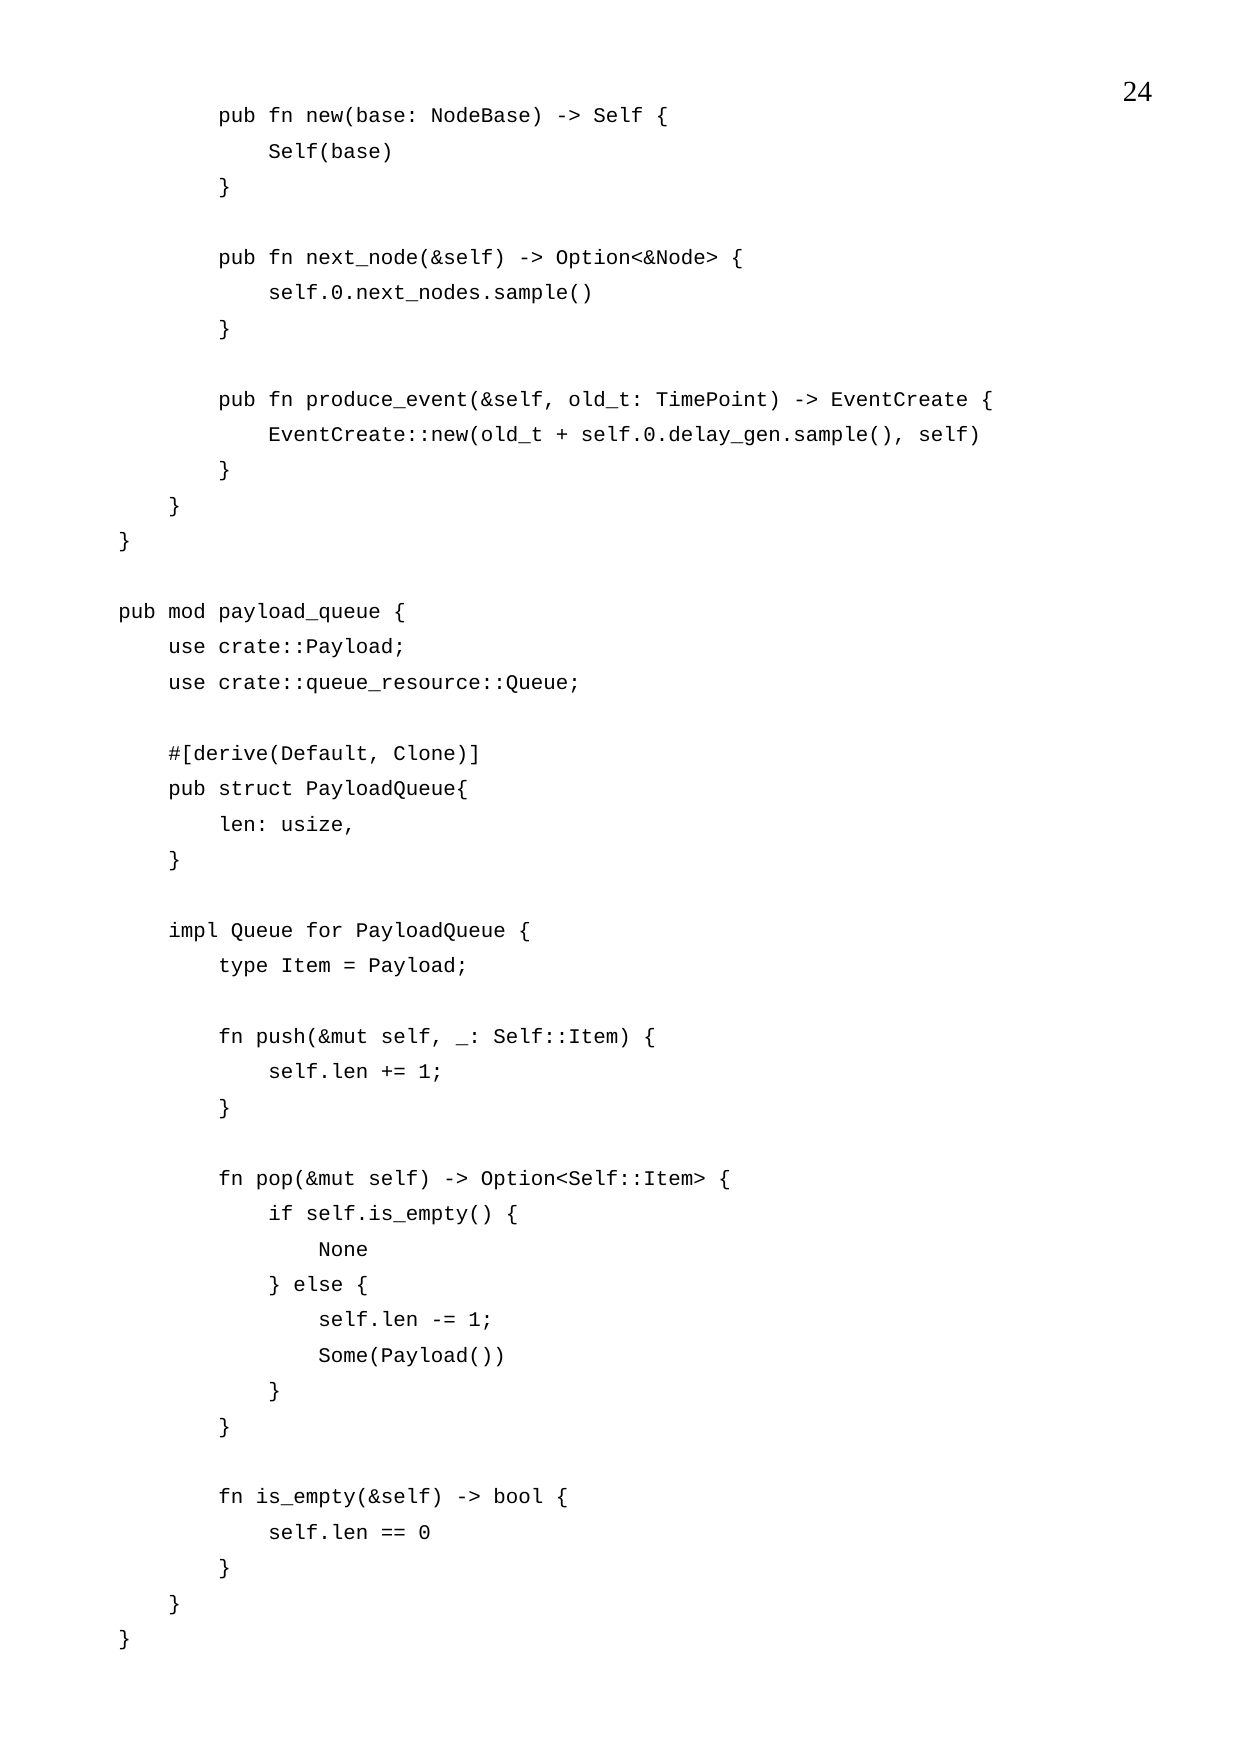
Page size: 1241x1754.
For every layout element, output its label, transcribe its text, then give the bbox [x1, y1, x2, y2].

text pub struct PayloadQueue{ [118, 778, 1122, 802]
text pub fn next_node(&self) -> Option<&Node> { [118, 247, 1122, 271]
text } [118, 1097, 1122, 1121]
text impl Queue for PayloadQueue { [118, 920, 1122, 943]
text self.0.next_nodes.sample() [118, 282, 1122, 306]
text if self.is_empty() { [118, 1203, 1122, 1227]
text fn push(&mut self, _: Self::Item) { [118, 1026, 1122, 1050]
text fn pop(&mut self) -> Option<Self::Item> { [118, 1168, 1122, 1191]
text fn is_empty(&self) -> bool { [118, 1486, 1122, 1510]
text } [118, 176, 1122, 200]
text } else { [118, 1274, 1122, 1298]
text type Item = Payload; [118, 955, 1122, 979]
text pub fn new(base: NodeBase) -> Self { [118, 105, 1122, 129]
text } [118, 1416, 1122, 1439]
text } [118, 849, 1122, 873]
text } [118, 530, 1122, 554]
text Self(base) [118, 141, 1122, 164]
text pub fn produce_event(&self, old_t: TimePoint) -> EventCreate { [118, 388, 1122, 412]
text } [118, 1593, 1122, 1616]
text } [118, 459, 1122, 483]
text self.len == 0 [118, 1522, 1122, 1546]
text } [118, 318, 1122, 341]
text EventCreate::new(old_t + self.0.delay_gen.sample(), self) [118, 424, 1122, 448]
text #[derive(Default, Clone)] [118, 743, 1122, 766]
text use crate::Payload; [118, 636, 1122, 660]
text self.len -= 1; [118, 1309, 1122, 1333]
text use crate::queue_resource::Queue; [118, 672, 1122, 696]
text None [118, 1238, 1122, 1262]
text Some(Payload()) [118, 1345, 1122, 1368]
text } [118, 1380, 1122, 1404]
text pub mod payload_queue { [118, 601, 1122, 625]
text } [118, 495, 1122, 518]
text len: usize, [118, 813, 1122, 837]
text } [118, 1628, 1122, 1652]
text self.len += 1; [118, 1061, 1122, 1085]
text } [118, 1557, 1122, 1581]
